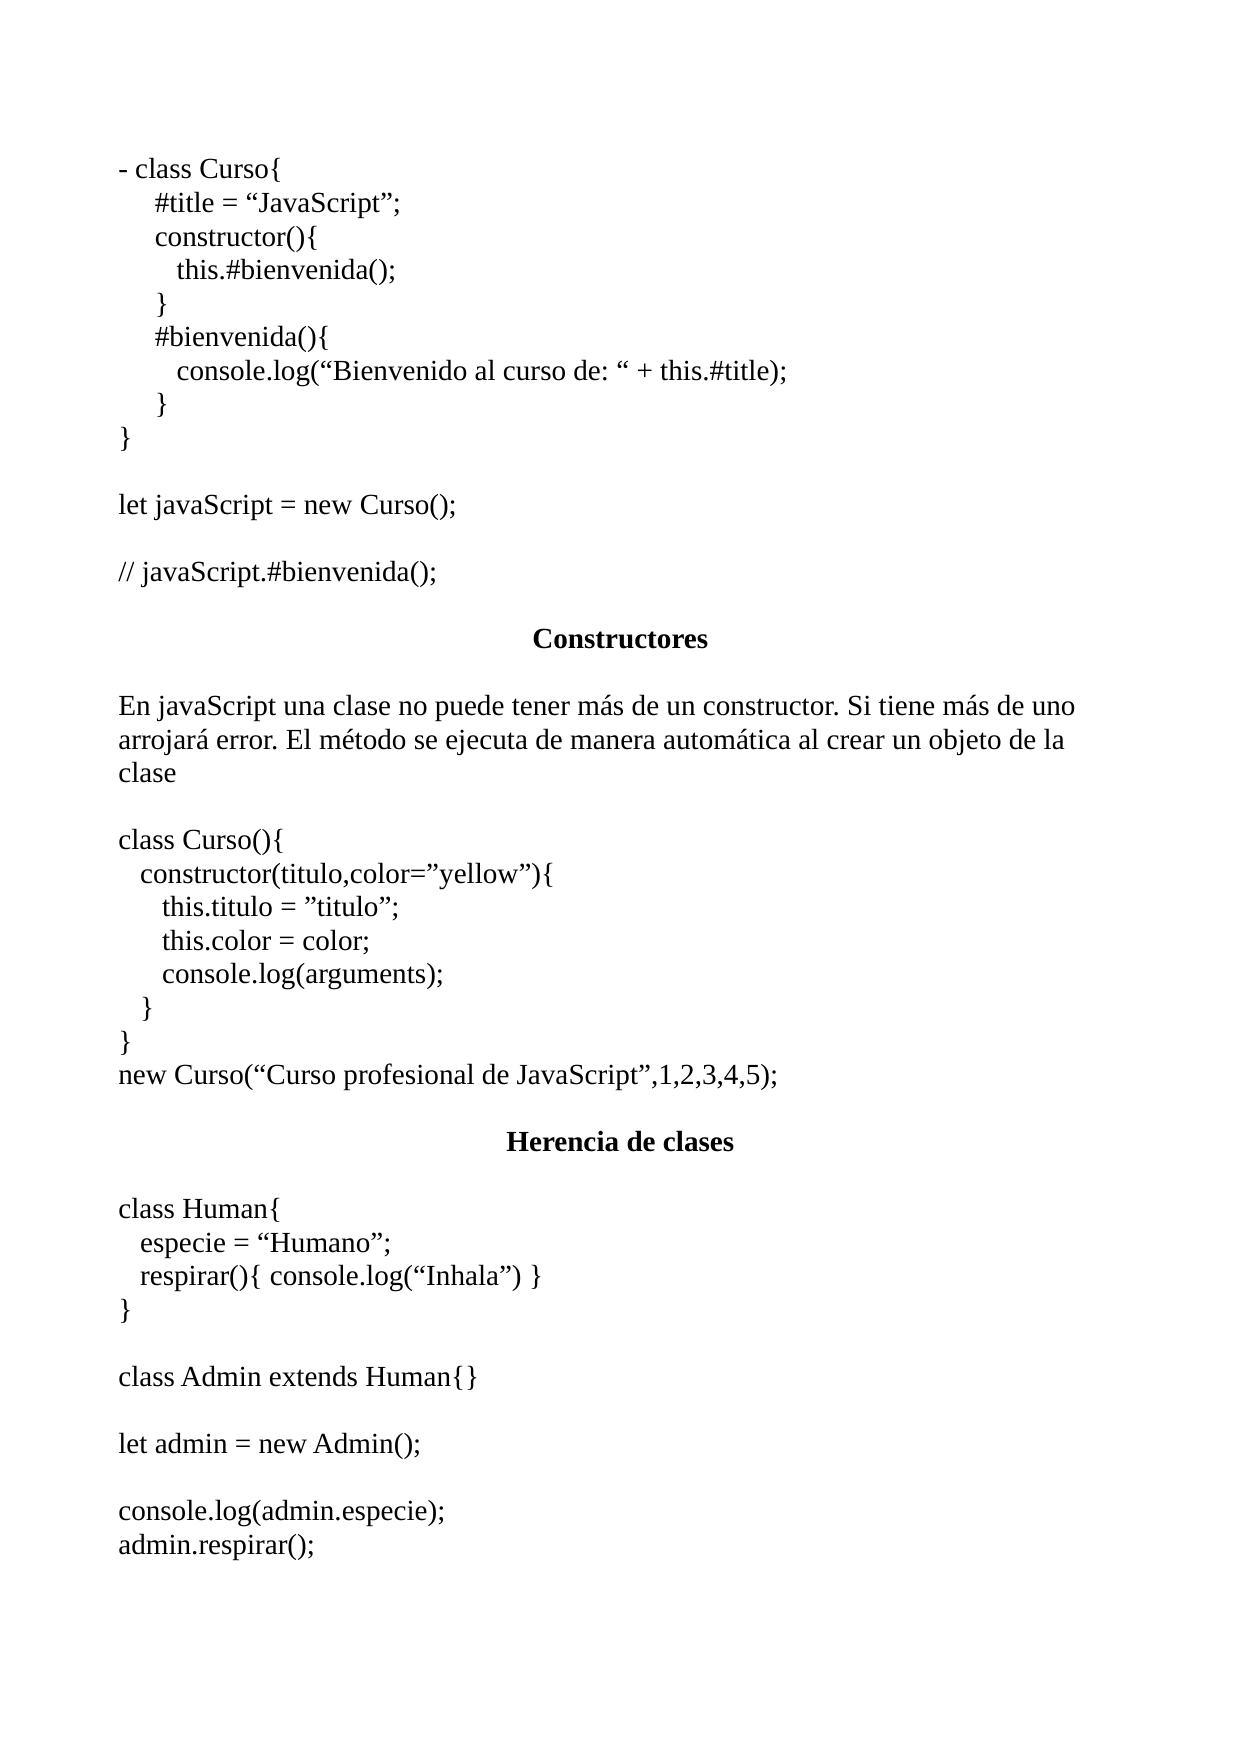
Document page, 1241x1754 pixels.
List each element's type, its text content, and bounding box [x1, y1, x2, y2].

text constructor(titulo,color=”yellow”){ [118, 856, 1122, 889]
text new Curso(“Curso profesional de JavaScript”,1,2,3,4,5); [118, 1057, 1122, 1091]
text } [118, 1024, 1122, 1057]
text En javaScript una clase no puede tener más de un constructor. Si tiene más de uno arrojará error. El método se ejecuta de manera automática al crear un objeto de la clase [118, 688, 1122, 789]
text } [118, 1292, 1122, 1326]
text class Admin extends Human{} [118, 1359, 1122, 1393]
text console.log(admin.especie); [118, 1493, 1122, 1527]
text #bienvenida(){ [118, 319, 1122, 353]
text } [118, 420, 1122, 453]
text Herencia de clases [118, 1124, 1122, 1158]
text Constructores [118, 621, 1122, 655]
text admin.respirar(); [118, 1527, 1122, 1560]
text especie = “Humano”; [118, 1225, 1122, 1258]
text - class Curso{ [118, 152, 1122, 185]
text console.log(“Bienvenido al curso de: “ + this.#title); [118, 353, 1122, 386]
text this.#bienvenida(); [118, 252, 1122, 286]
text let javaScript = new Curso(); [118, 487, 1122, 521]
text } [118, 386, 1122, 420]
text } [118, 286, 1122, 319]
text let admin = new Admin(); [118, 1426, 1122, 1460]
text // javaScript.#bienvenida(); [118, 554, 1122, 588]
text respirar(){ console.log(“Inhala”) } [118, 1258, 1122, 1292]
text console.log(arguments); [118, 957, 1122, 990]
text #title = “JavaScript”; [118, 185, 1122, 219]
text this.titulo = ”titulo”; [118, 889, 1122, 923]
text } [118, 990, 1122, 1024]
text class Curso(){ [118, 822, 1122, 856]
text class Human{ [118, 1191, 1122, 1225]
text constructor(){ [118, 219, 1122, 252]
text this.color = color; [118, 923, 1122, 957]
